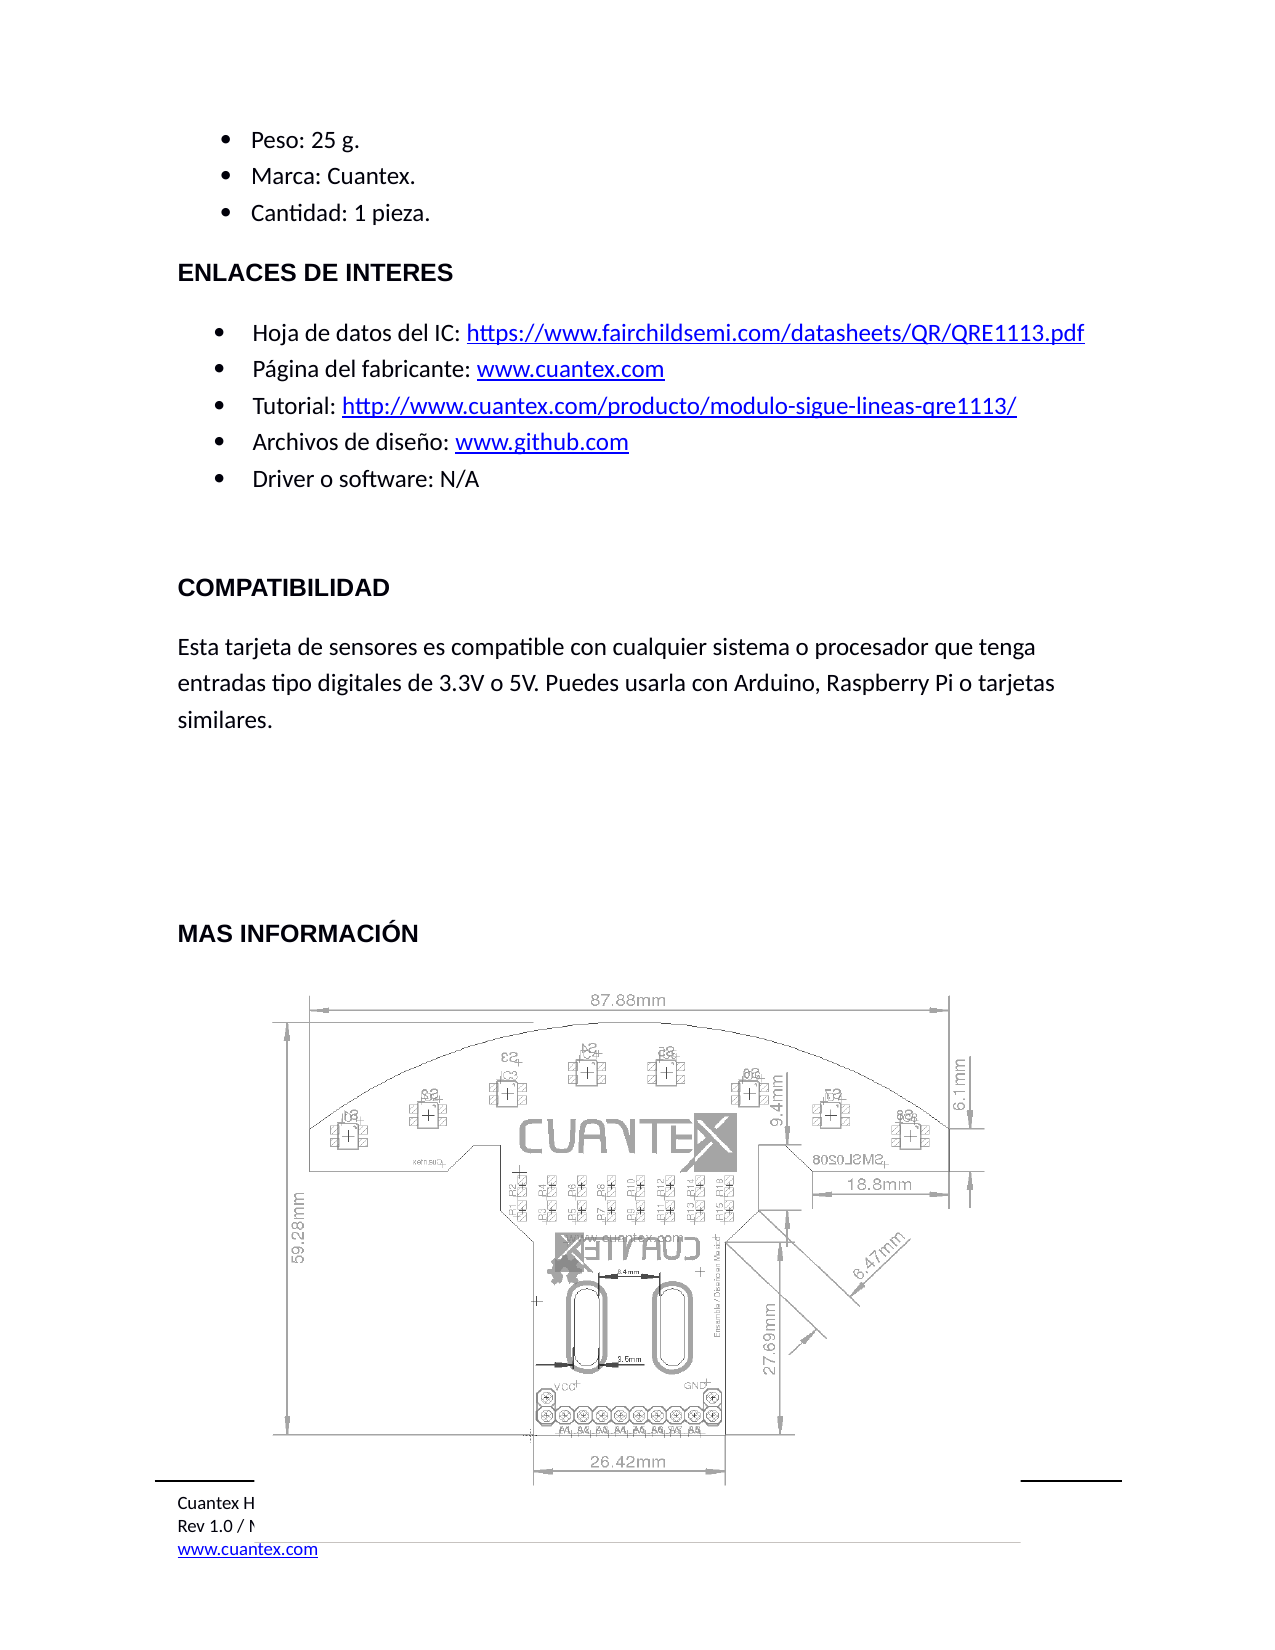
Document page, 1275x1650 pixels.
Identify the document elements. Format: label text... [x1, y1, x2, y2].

text Esta tarjeta de sensores es compatible con cualquier sistema o procesador que tenga entradas tipo digitales de 3.3V o 5V. Puedes usarla con Arduino, Raspberry Pi o tarjetas similares. [177, 631, 1098, 734]
list Driver o software: N/A [215, 463, 1098, 493]
subtitle COMPATIBILIDAD [177, 573, 1098, 601]
list Tutorial: http://www.cuantex.com/producto/modulo-sigue-lineas-qre1113/ [215, 390, 1098, 420]
list Hoja de datos del IC: https://www.fairchildsemi.com/datasheets/QR/QRE1113.pdf [215, 317, 1098, 347]
list Archivos de diseño: www.github.com [215, 426, 1098, 457]
picture [254, 967, 1021, 1543]
list Cantidad: 1 pieza. [221, 197, 1098, 227]
list Página del fabricante: www.cuantex.com [215, 353, 1098, 384]
list Marca: Cuantex. [221, 160, 1098, 191]
subtitle MAS INFORMACIÓN [177, 919, 1098, 948]
list Peso: 25 g. [221, 124, 1098, 154]
subtitle ENLACES DE INTERES [177, 258, 1098, 287]
